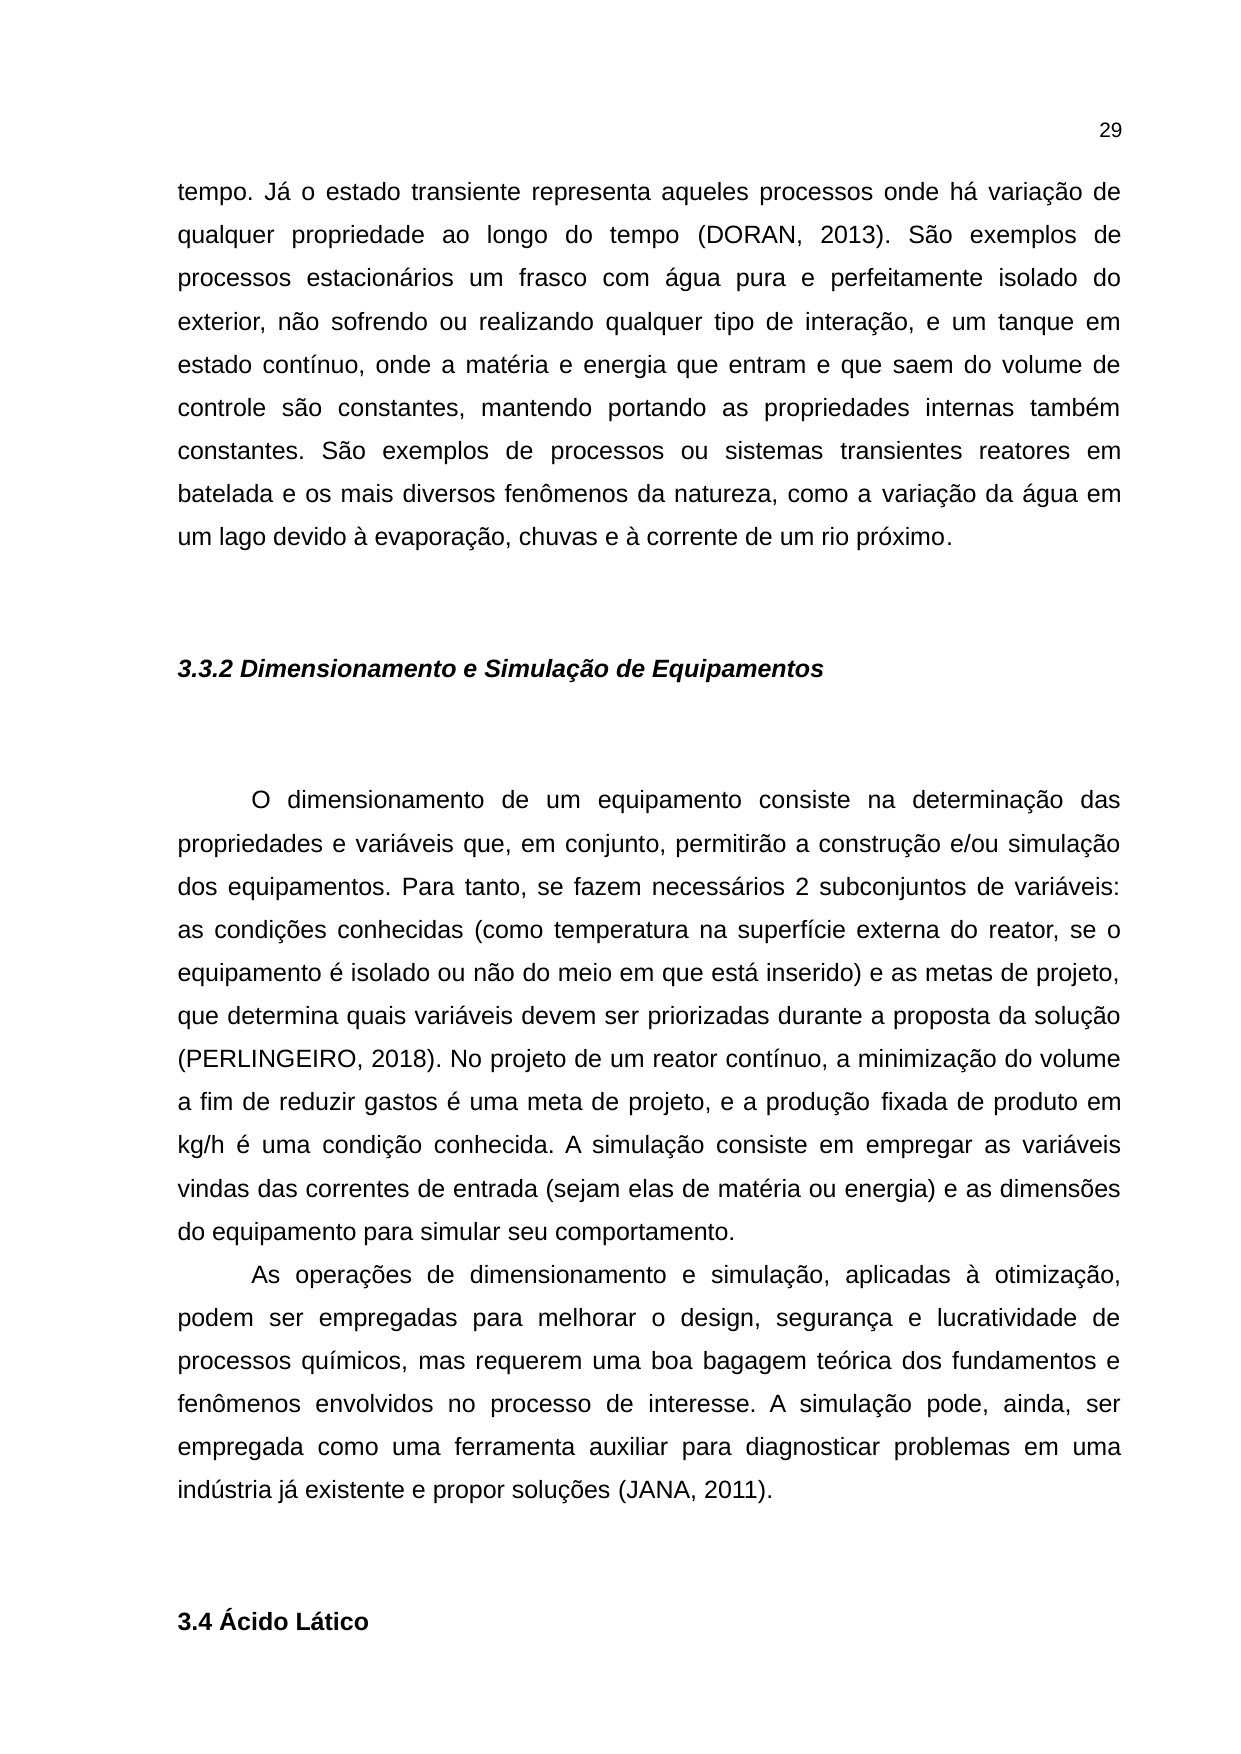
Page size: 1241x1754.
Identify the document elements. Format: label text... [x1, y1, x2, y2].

text O dimensionamento de um equipamento consiste na determinação das propriedades e variáveis que, em conjunto, permitirão a construção e/ou simulação dos equipamentos. Para tanto, se fazem necessários 2 subconjuntos de variáveis: as condições conhecidas (como temperatura na superfície externa do reator, se o equipamento é isolado ou não do meio em que está inserido) e as metas de projeto, que determina quais variáveis devem ser priorizadas durante a proposta da solução (PERLINGEIRO, 2018). No projeto de um reator contínuo, a minimização do volume a fim de reduzir gastos é uma meta de projeto, e a produção fixada de produto em kg/h é uma condição conhecida. A simulação consiste em empregar as variáveis vindas das correntes de entrada (sejam elas de matéria ou energia) e as dimensões do equipamento para simular seu comportamento. [177, 785, 1122, 1245]
subtitle Dimensionamento e Simulação de Equipamentos [177, 654, 1122, 682]
text tempo. Já o estado transiente representa aqueles processos onde há variação de qualquer propriedade ao longo do tempo (DORAN, 2013). São exemplos de processos estacionários um frasco com água pura e perfeitamente isolado do exterior, não sofrendo ou realizando qualquer tipo de interação, e um tanque em estado contínuo, onde a matéria e energia que entram e que saem do volume de controle são constantes, mantendo portando as propriedades internas também constantes. São exemplos de processos ou sistemas transientes reatores em batelada e os mais diversos fenômenos da natureza, como a variação da água em um lago devido à evaporação, chuvas e à corrente de um rio próximo. [177, 177, 1122, 551]
subtitle Ácido Lático [177, 1607, 1122, 1636]
text As operações de dimensionamento e simulação, aplicadas à otimização, podem ser empregadas para melhorar o design, segurança e lucratividade de processos químicos, mas requerem uma boa bagagem teórica dos fundamentos e fenômenos envolvidos no processo de interesse. A simulação pode, ainda, ser empregada como uma ferramenta auxiliar para diagnosticar problemas em uma indústria já existente e propor soluções (JANA, 2011). [177, 1260, 1122, 1504]
